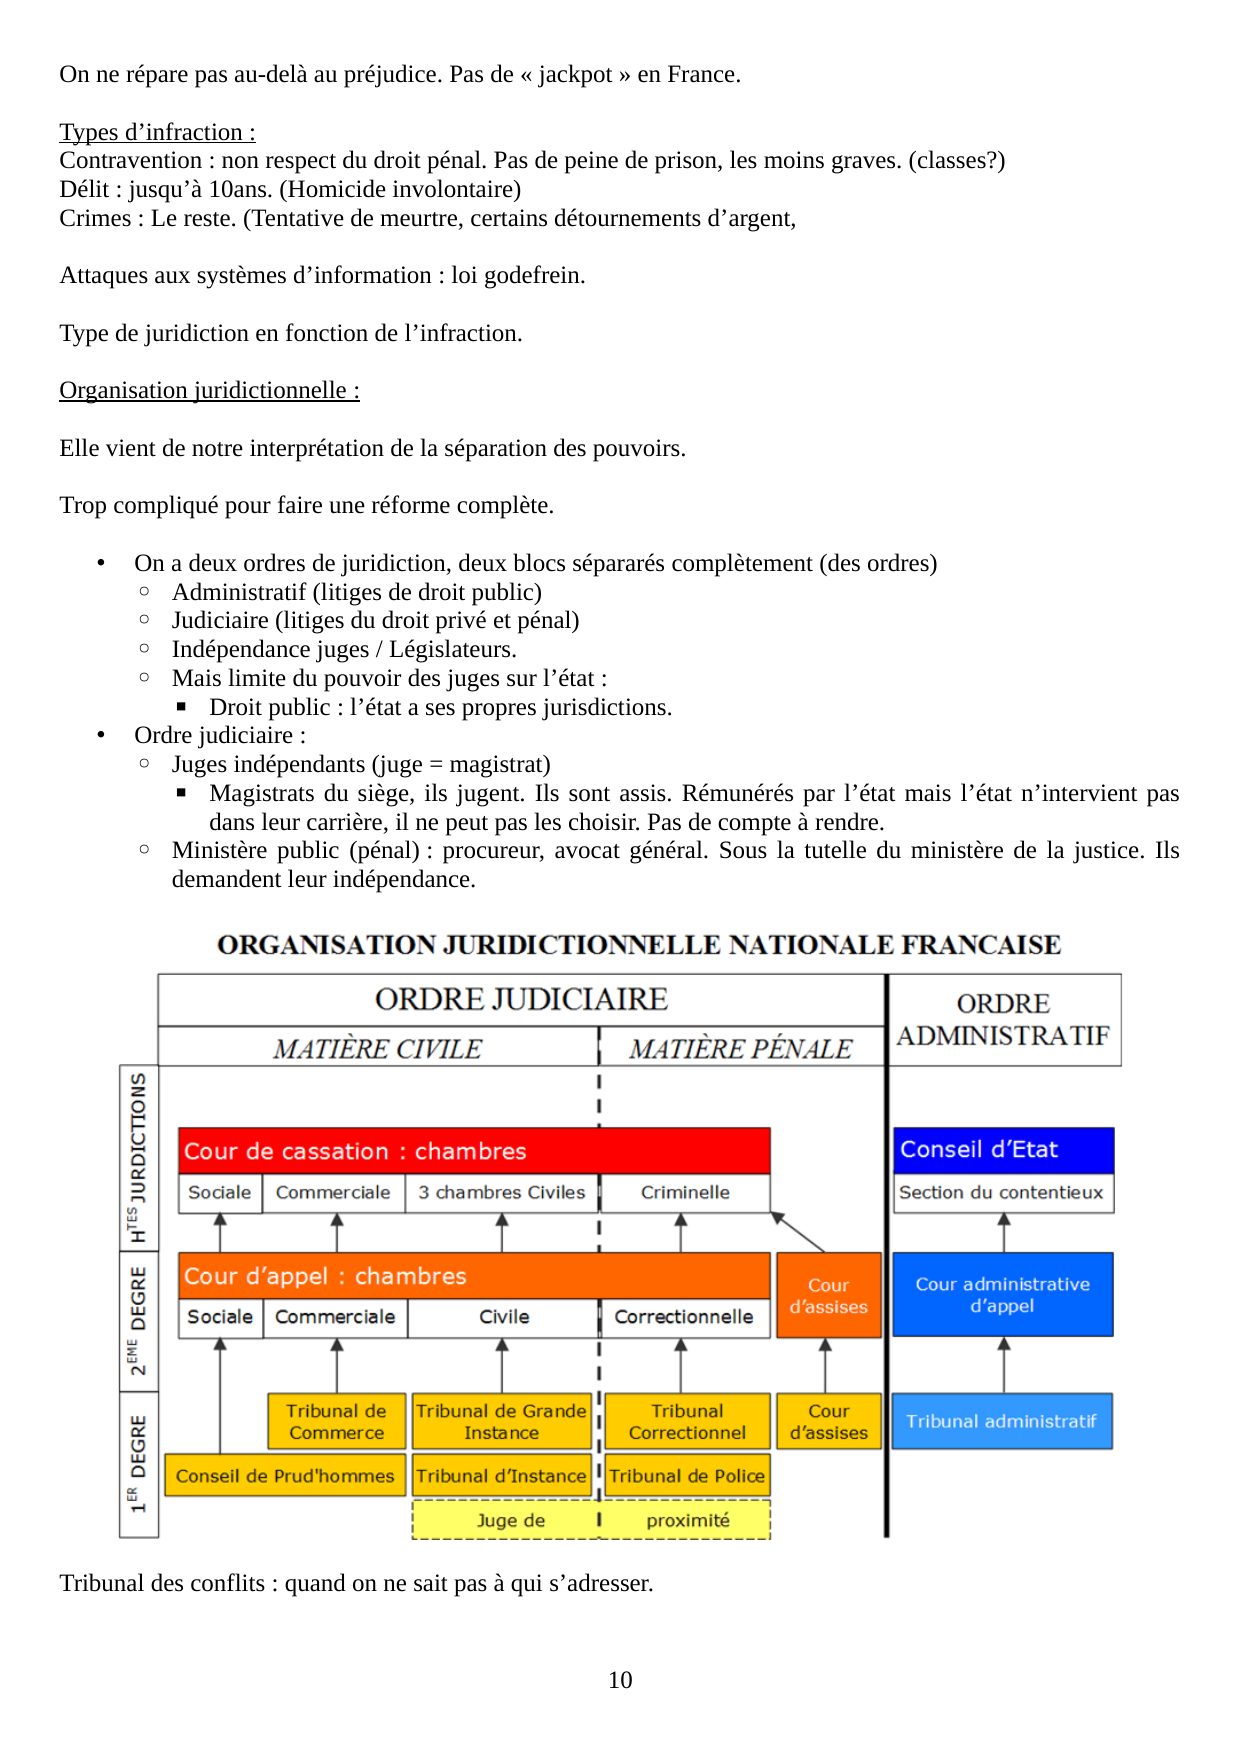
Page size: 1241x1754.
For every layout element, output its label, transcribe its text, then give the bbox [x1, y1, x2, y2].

text Tribunal des conflits : quand on ne sait pas à qui s’adresser. [59, 1568, 1181, 1597]
list Indépendance juges / Législateurs. [134, 634, 1181, 663]
list Juges indépendants (juge = magistrat) [134, 749, 1181, 778]
text On ne répare pas au-delà au préjudice. Pas de « jackpot » en France. [59, 59, 1181, 88]
list Droit public : l’état a ses propres jurisdictions. [172, 692, 1181, 720]
list Mais limite du pouvoir des juges sur l’état : [134, 663, 1181, 692]
list Magistrats du siège, ils jugent. Ils sont assis. Rémunérés par l’état mais l’état n’intervient pas dans leur carrière, il ne peut pas les choisir. Pas de compte à rendre. [172, 778, 1181, 835]
text Type de juridiction en fonction de l’infraction. [59, 318, 1181, 347]
list Ministère public (pénal) : procureur, avocat général. Sous la tutelle du ministère de la justice. Ils demandent leur indépendance. [134, 835, 1181, 893]
text Elle vient de notre interprétation de la séparation des pouvoirs. [59, 433, 1181, 462]
text Types d’infraction : [59, 117, 1181, 145]
text Délit : jusqu’à 10ans. (Homicide involontaire) [59, 174, 1181, 203]
text Trop compliqué pour faire une réforme complète. [59, 490, 1181, 519]
text Organisation juridictionnelle : [59, 375, 1181, 404]
list Administratif (litiges de droit public) [134, 577, 1181, 605]
list Ordre judiciaire : [97, 720, 1181, 749]
text Attaques aux systèmes d’information : loi godefrein. [59, 260, 1181, 289]
picture [118, 921, 1123, 1540]
text Contravention : non respect du droit pénal. Pas de peine de prison, les moins graves. (classes?) [59, 145, 1181, 174]
list On a deux ordres de juridiction, deux blocs sépararés complètement (des ordres) [97, 548, 1181, 577]
text Crimes : Le reste. (Tentative de meurtre, certains détournements d’argent, [59, 203, 1181, 232]
list Judiciaire (litiges du droit privé et pénal) [134, 605, 1181, 634]
